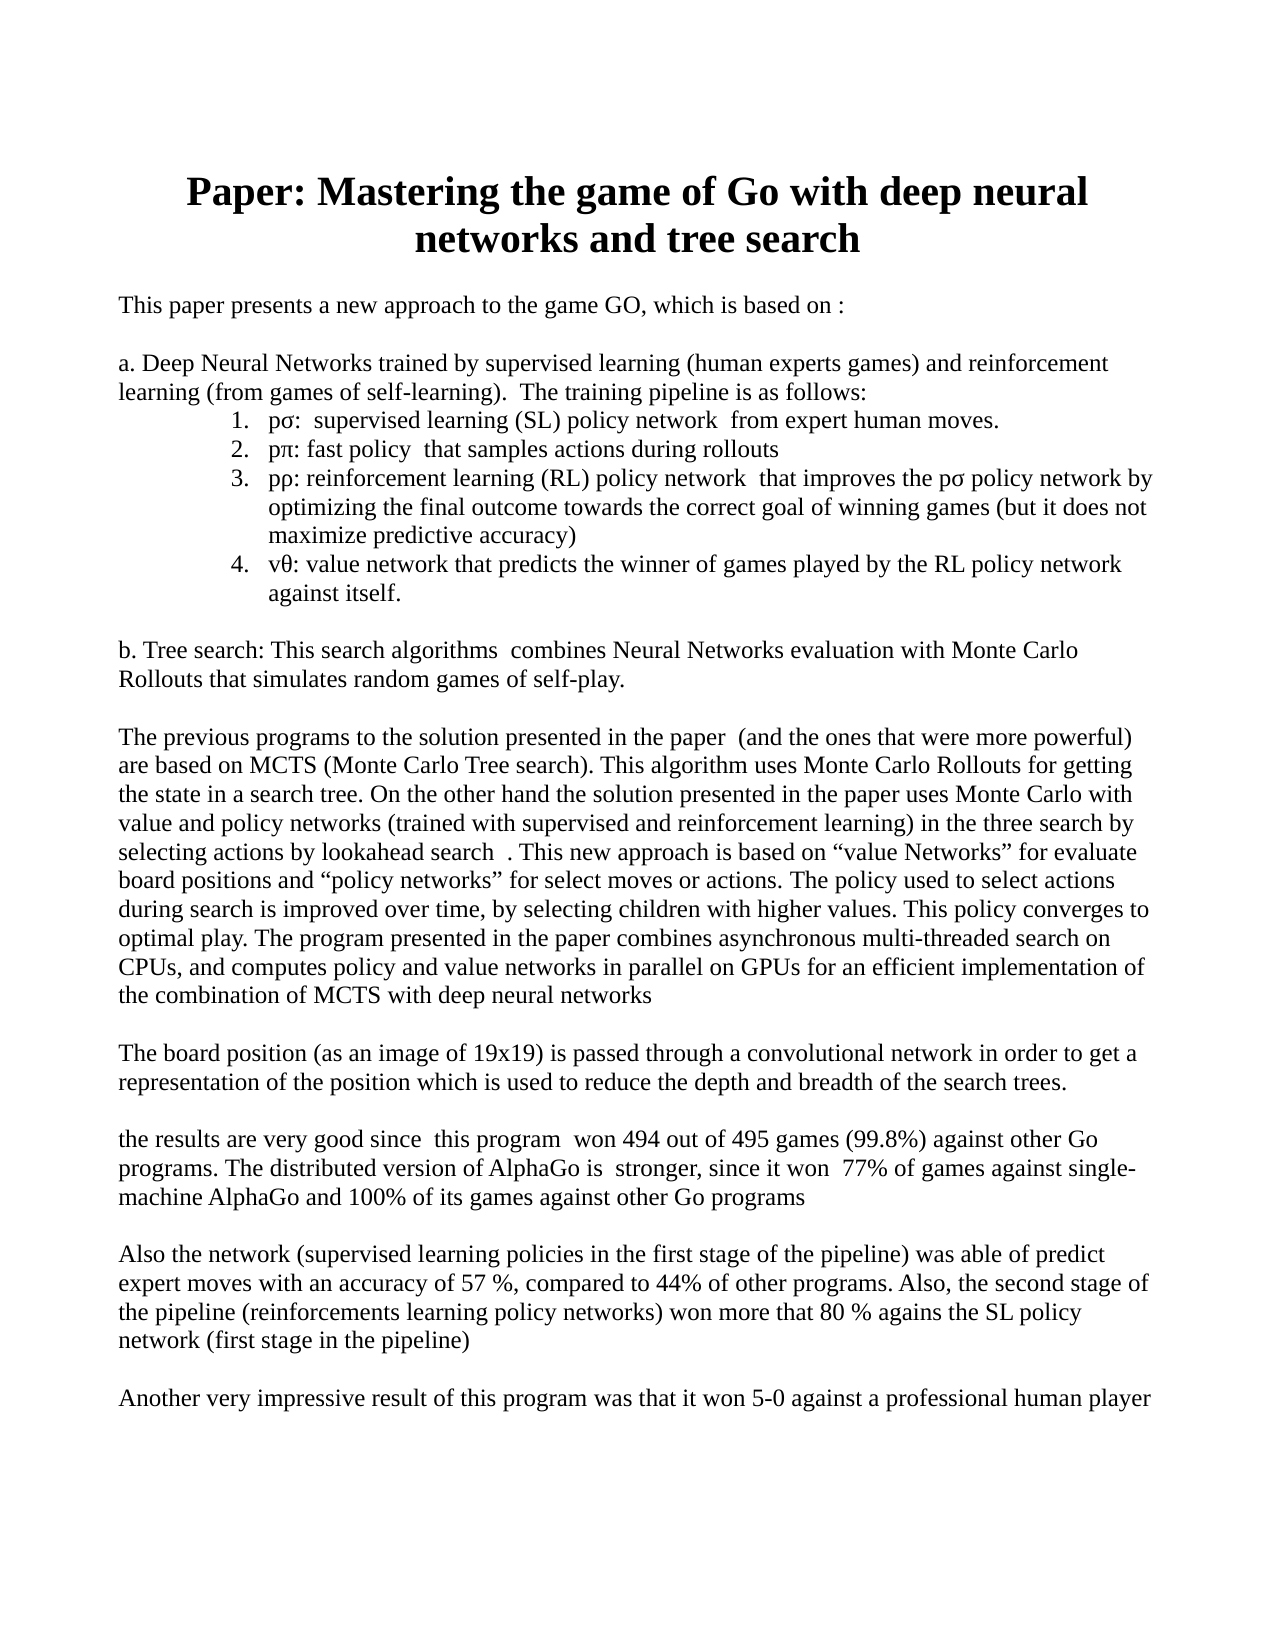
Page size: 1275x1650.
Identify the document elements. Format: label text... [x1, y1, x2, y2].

text b. Tree search: This search algorithms combines Neural Networks evaluation with Monte Carlo Rollouts that simulates random games of self-play. [118, 636, 1157, 693]
text a. Deep Neural Networks trained by supervised learning (human experts games) and reinforcement learning (from games of self-learning). The training pipeline is as follows: [118, 348, 1157, 406]
text the results are very good since this program won 494 out of 495 games (99.8%) against other Go programs. The distributed version of AlphaGo is stronger, since it won 77% of games against single-machine AlphaGo and 100% of its games against other Go programs [118, 1124, 1157, 1211]
text The board position (as an image of 19x19) is passed through a convolutional network in order to get a representation of the position which is used to reduce the depth and breadth of the search trees. [118, 1038, 1157, 1096]
text The previous programs to the solution presented in the paper (and the ones that were more powerful) are based on MCTS (Monte Carlo Tree search). This algorithm uses Monte Carlo Rollouts for getting the state in a search tree. On the other hand the solution presented in the paper uses Monte Carlo with value and policy networks (trained with supervised and reinforcement learning) in the three search by selecting actions by lookahead search . This new approach is based on “value Networks” for evaluate board positions and “policy networks” for select moves or actions. The policy used to select actions during search is improved over time, by selecting children with higher values. This policy converges to optimal play. The program presented in the paper combines asynchronous multi-threaded search on CPUs, and computes policy and value networks in parallel on GPUs for an efficient implementation of the combination of MCTS with deep neural networks [118, 722, 1157, 1009]
text Also the network (supervised learning policies in the first stage of the pipeline) was able of predict expert moves with an accuracy of 57 %, compared to 44% of other programs. Also, the second stage of the pipeline (reinforcements learning policy networks) won more that 80 % agains the SL policy network (first stage in the pipeline) [118, 1239, 1157, 1354]
text Another very impressive result of this program was that it won 5-0 against a professional human player [118, 1383, 1157, 1412]
text Paper: Mastering the game of Go with deep neural networks and tree search [118, 166, 1157, 262]
list pπ: fast policy that samples actions during rollouts [231, 434, 1157, 463]
list pσ: supervised learning (SL) policy network from expert human moves. [231, 406, 1157, 434]
list vθ: value network that predicts the winner of games played by the RL policy network against itself. [231, 549, 1157, 607]
list pρ: reinforcement learning (RL) policy network that improves the pσ policy network by optimizing the final outcome towards the correct goal of winning games (but it does not maximize predictive accuracy) [231, 463, 1157, 549]
text This paper presents a new approach to the game GO, which is based on : [118, 291, 1157, 319]
